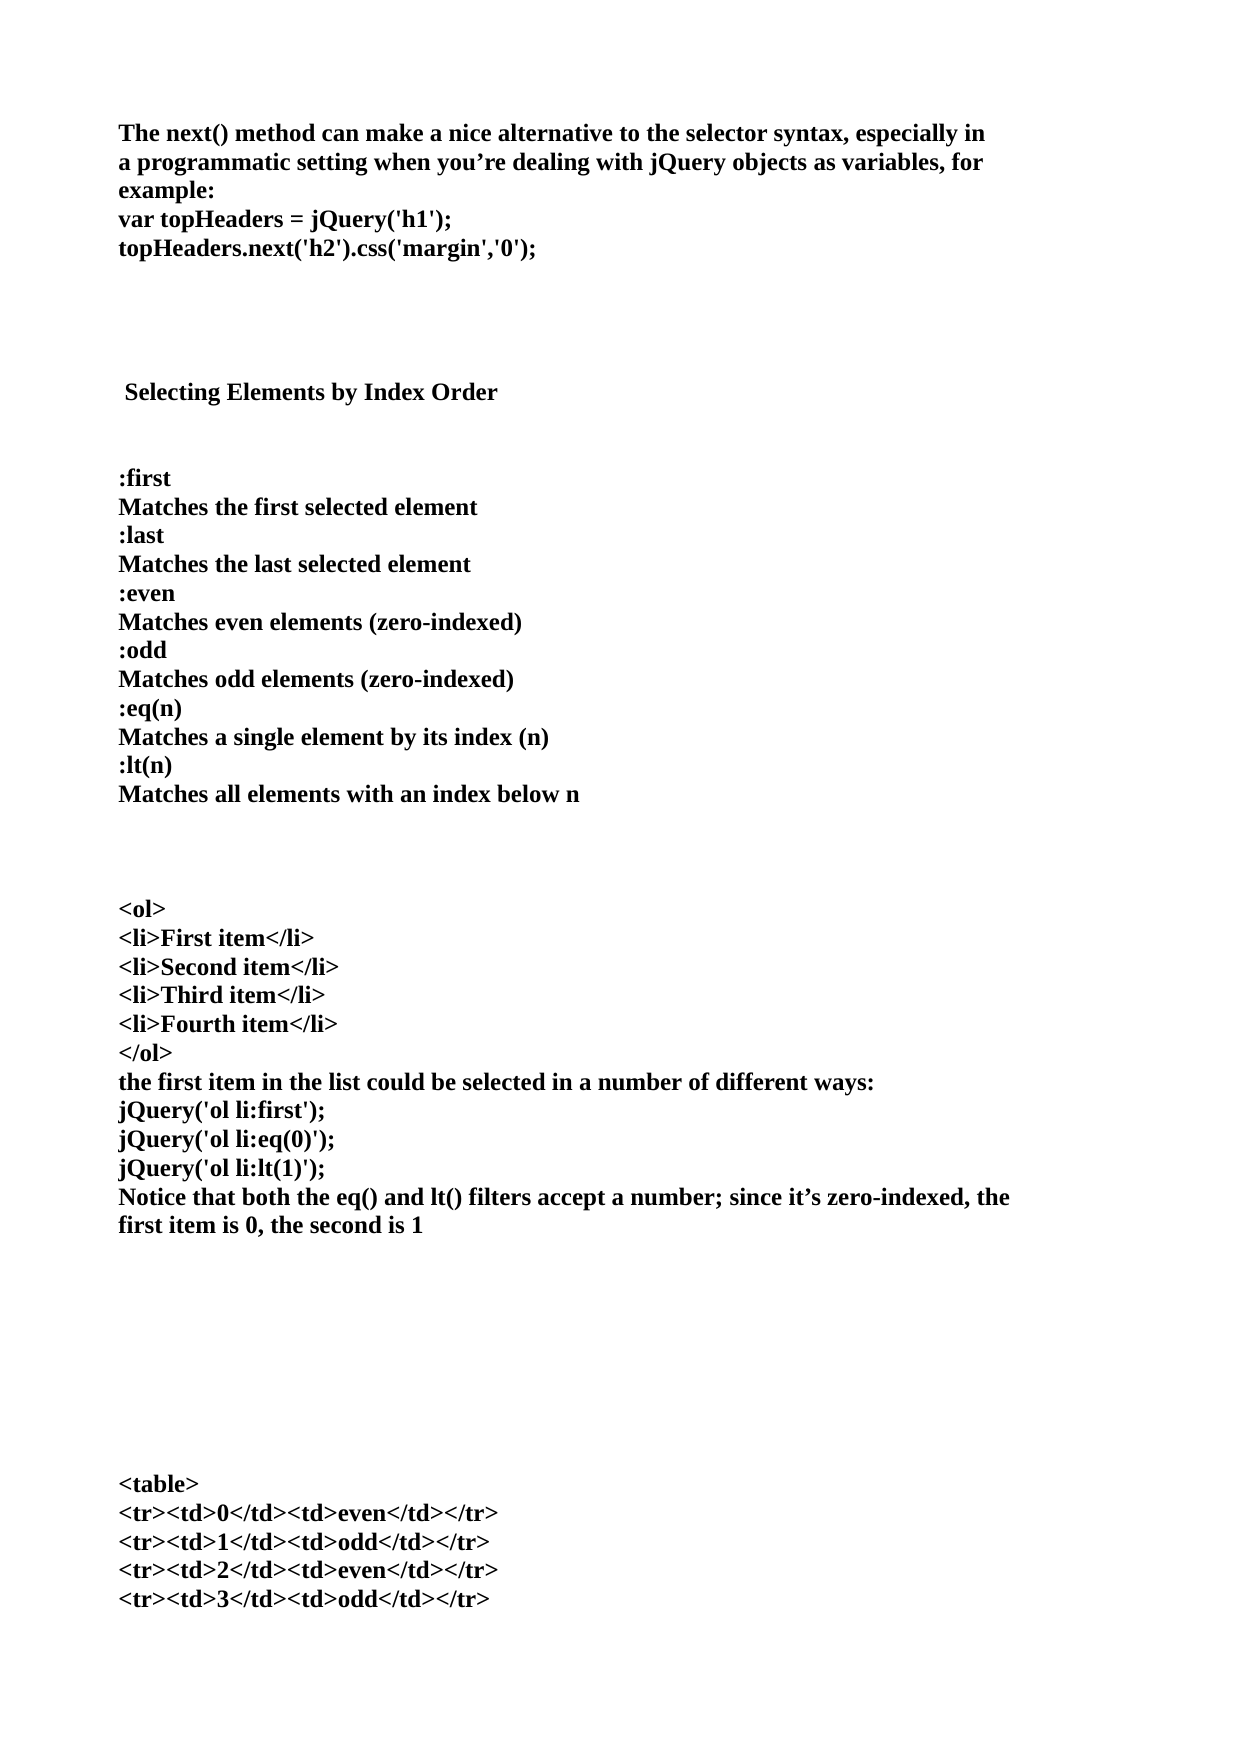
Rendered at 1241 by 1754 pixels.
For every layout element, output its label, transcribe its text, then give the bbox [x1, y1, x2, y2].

text <tr><td>0</td><td>even</td></tr> [118, 1498, 1122, 1527]
text The next() method can make a nice alternative to the selector syntax, especially in [118, 118, 1122, 147]
text jQuery('ol li:first'); [118, 1096, 1122, 1124]
text <tr><td>2</td><td>even</td></tr> [118, 1556, 1122, 1584]
text :odd [118, 636, 1122, 664]
text Notice that both the eq() and lt() filters accept a number; since it’s zero-indexed, the [118, 1182, 1122, 1211]
text Matches all elements with an index below n [118, 779, 1122, 808]
text Matches the first selected element [118, 492, 1122, 521]
text </ol> [118, 1038, 1122, 1067]
text the first item in the list could be selected in a number of different ways: [118, 1067, 1122, 1096]
text Matches odd elements (zero-indexed) [118, 664, 1122, 693]
text example: [118, 176, 1122, 204]
text <li>First item</li> [118, 923, 1122, 952]
text :eq(n) [118, 693, 1122, 722]
text <tr><td>3</td><td>odd</td></tr> [118, 1584, 1122, 1613]
text <ol> [118, 894, 1122, 923]
text Selecting Elements by Index Order [118, 377, 1122, 406]
text <table> [118, 1469, 1122, 1498]
text Matches a single element by its index (n) [118, 722, 1122, 751]
text jQuery('ol li:lt(1)'); [118, 1153, 1122, 1182]
text var topHeaders = jQuery('h1'); [118, 204, 1122, 233]
text <li>Third item</li> [118, 981, 1122, 1009]
text topHeaders.next('h2').css('margin','0'); [118, 233, 1122, 262]
text :first [118, 463, 1122, 492]
text a programmatic setting when you’re dealing with jQuery objects as variables, for [118, 147, 1122, 176]
text <li>Second item</li> [118, 952, 1122, 981]
text <tr><td>1</td><td>odd</td></tr> [118, 1527, 1122, 1556]
text first item is 0, the second is 1 [118, 1211, 1122, 1239]
text <li>Fourth item</li> [118, 1009, 1122, 1038]
text :even [118, 578, 1122, 607]
text :lt(n) [118, 751, 1122, 779]
text Matches even elements (zero-indexed) [118, 607, 1122, 636]
text Matches the last selected element [118, 549, 1122, 578]
text :last [118, 521, 1122, 549]
text jQuery('ol li:eq(0)'); [118, 1124, 1122, 1153]
